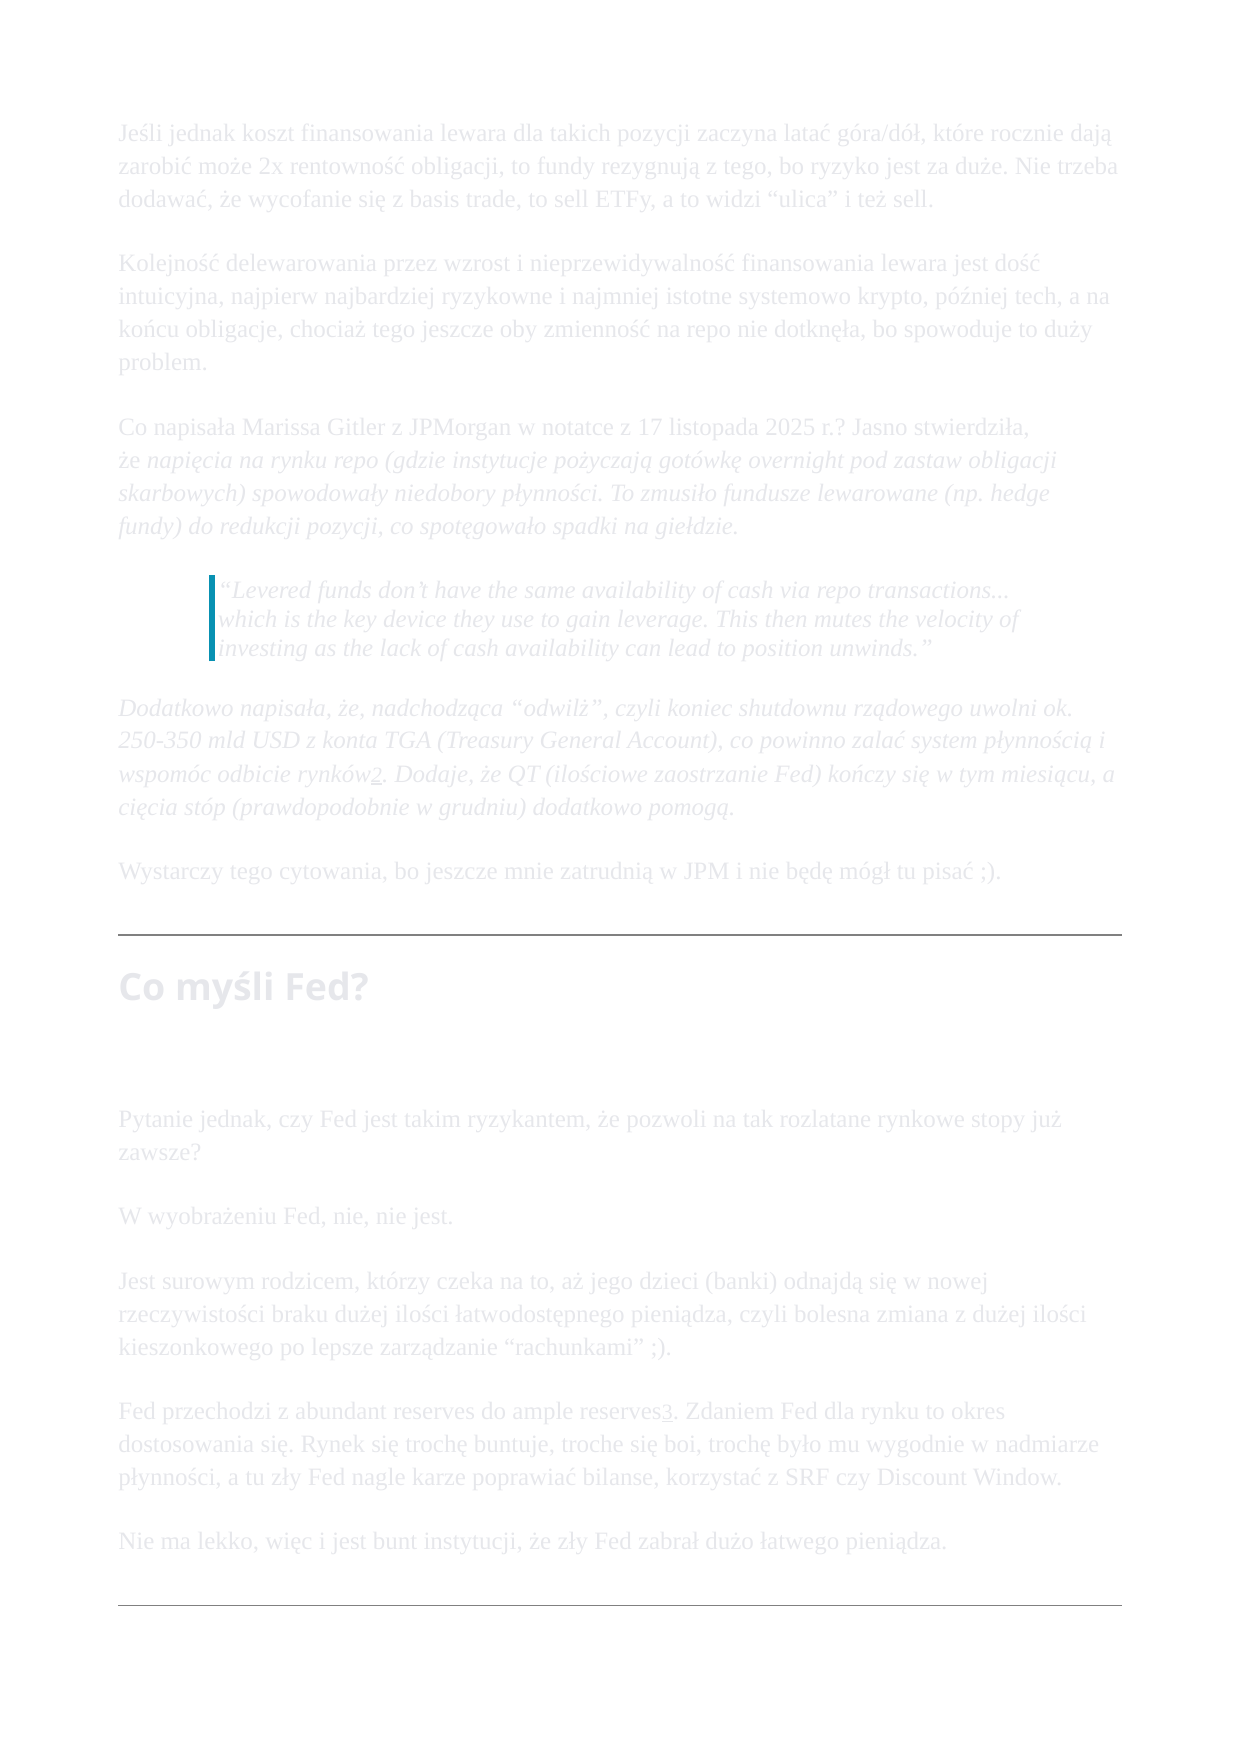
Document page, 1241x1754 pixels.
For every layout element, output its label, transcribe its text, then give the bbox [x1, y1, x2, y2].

text Dodatkowo napisała, że, nadchodząca “odwilż”, czyli koniec shutdownu rządowego uwolni ok. 250-350 mld USD z konta TGA (Treasury General Account), co powinno zalać system płynnością i wspomóc odbicie rynków2. Dodaje, że QT (ilościowe zaostrzanie Fed) kończy się w tym miesiącu, a cięcia stóp (prawdopodobnie w grudniu) dodatkowo pomogą. [118, 693, 1122, 820]
text Nie ma lekko, więc i jest bunt instytucji, że zły Fed zabrał dużo łatwego pieniądza. [118, 1526, 1122, 1555]
text Fed przechodzi z abundant reserves do ample reserves3. Zdaniem Fed dla rynku to okres dostosowania się. Rynek się trochę buntuje, troche się boi, trochę było mu wygodnie w nadmiarze płynności, a tu zły Fed nagle karze poprawiać bilanse, korzystać z SRF czy Discount Window. [118, 1396, 1122, 1491]
text Pytanie jednak, czy Fed jest takim ryzykantem, że pozwoli na tak rozlatane rynkowe stopy już zawsze? [118, 1104, 1122, 1166]
text W wyobrażeniu Fed, nie, nie jest. [118, 1201, 1122, 1230]
text “Levered funds don’t have the same availability of cash via repo transactions... which is the key device they use to gain leverage. This then mutes the velocity of investing as the lack of cash availability can lead to position unwinds.” [215, 575, 1063, 661]
text Jest surowym rodzicem, którzy czeka na to, aż jego dzieci (banki) odnajdą się w nowej rzeczywistości braku dużej ilości łatwodostępnego pieniądza, czyli bolesna zmiana z dużej ilości kieszonkowego po lepsze zarządzanie “rachunkami” ;). [118, 1266, 1122, 1361]
text Co napisała Marissa Gitler z JPMorgan w notatce z 17 listopada 2025 r.? Jasno stwierdziła, że napięcia na rynku repo (gdzie instytucje pożyczają gotówkę overnight pod zastaw obligacji skarbowych) spowodowały niedobory płynności. To zmusiło fundusze lewarowane (np. hedge fundy) do redukcji pozycji, co spotęgowało spadki na giełdzie. [118, 412, 1122, 539]
text Jeśli jednak koszt finansowania lewara dla takich pozycji zaczyna latać góra/dół, które rocznie dają zarobić może 2x rentowność obligacji, to fundy rezygnują z tego, bo ryzyko jest za duże. Nie trzeba dodawać, że wycofanie się z basis trade, to sell ETFy, a to widzi “ulica” i też sell. [118, 118, 1122, 213]
text Wystarczy tego cytowania, bo jeszcze mnie zatrudnią w JPM i nie będę mógł tu pisać ;). [118, 856, 1122, 885]
subtitle Co myśli Fed? [118, 960, 1122, 1011]
text Kolejność delewarowania przez wzrost i nieprzewidywalność finansowania lewara jest dość intuicyjna, najpierw najbardziej ryzykowne i najmniej istotne systemowo krypto, później tech, a na końcu obligacje, chociaż tego jeszcze oby zmienność na repo nie dotknęła, bo spowoduje to duży problem. [118, 248, 1122, 376]
